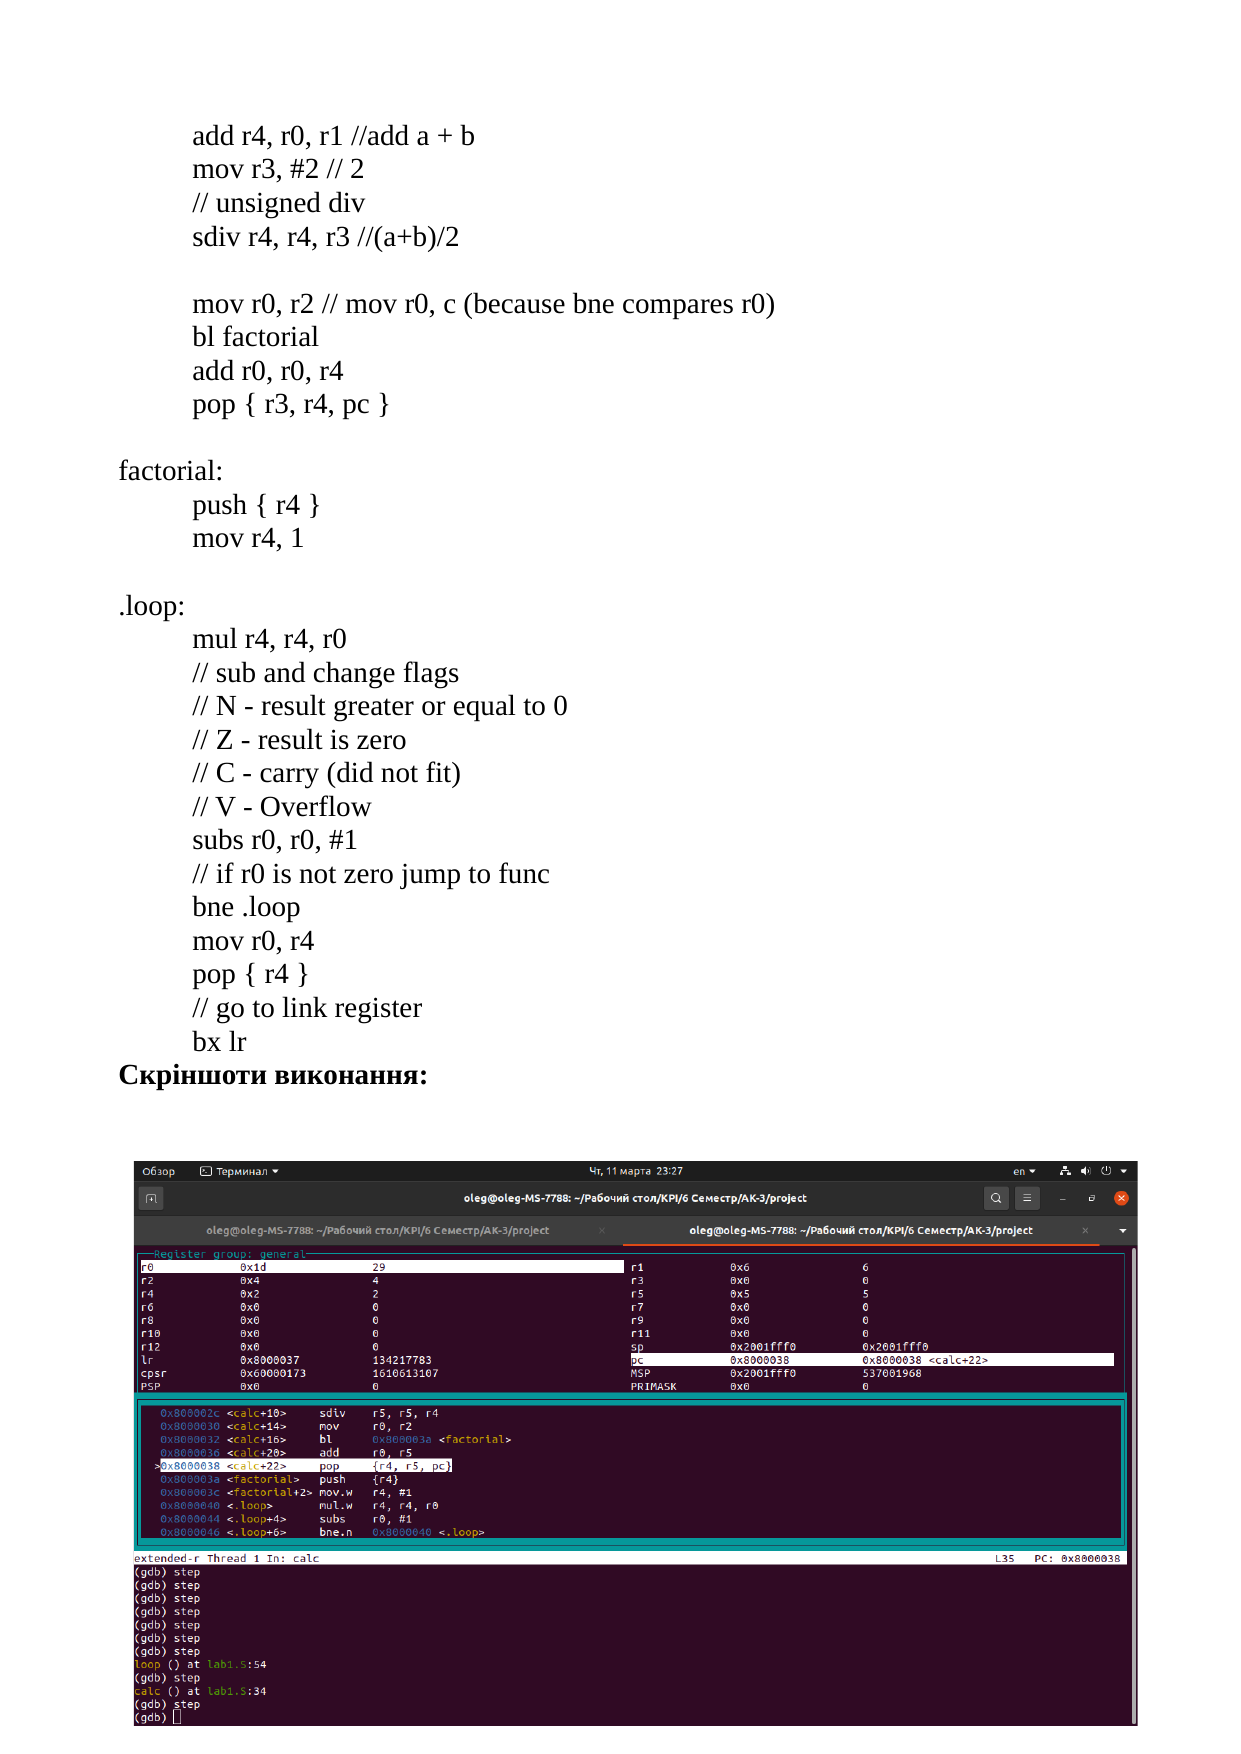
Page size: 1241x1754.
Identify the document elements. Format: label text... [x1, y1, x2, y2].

text // Z - result is zero [118, 722, 1122, 755]
text // V - Overflow [118, 789, 1122, 822]
text bx lr [118, 1024, 1122, 1057]
text .loop: [118, 588, 1122, 621]
text subs r0, r0, #1 [118, 822, 1122, 856]
text Скріншоти виконання: [118, 1057, 1122, 1091]
text add r4, r0, r1 //add a + b [118, 118, 1122, 152]
text mov r3, #2 // 2 [118, 152, 1122, 185]
text factorial: [118, 453, 1122, 487]
text bl factorial [118, 319, 1122, 353]
text // if r0 is not zero jump to func [118, 856, 1122, 889]
text sdiv r4, r4, r3 //(a+b)/2 [118, 219, 1122, 252]
text // unsigned div [118, 185, 1122, 219]
text mov r0, r4 [118, 923, 1122, 957]
picture [133, 1161, 1138, 1726]
text mov r0, r2 // mov r0, c (because bne compares r0) [118, 286, 1122, 319]
text // C - carry (did not fit) [118, 755, 1122, 789]
text // sub and change flags [118, 655, 1122, 688]
text add r0, r0, r4 [118, 353, 1122, 386]
text bne .loop [118, 889, 1122, 923]
text mul r4, r4, r0 [118, 621, 1122, 655]
text mov r4, 1 [118, 521, 1122, 554]
text pop { r4 } [118, 957, 1122, 990]
text push { r4 } [118, 487, 1122, 521]
text pop { r3, r4, pc } [118, 386, 1122, 420]
text // N - result greater or equal to 0 [118, 688, 1122, 722]
text // go to link register [118, 990, 1122, 1024]
